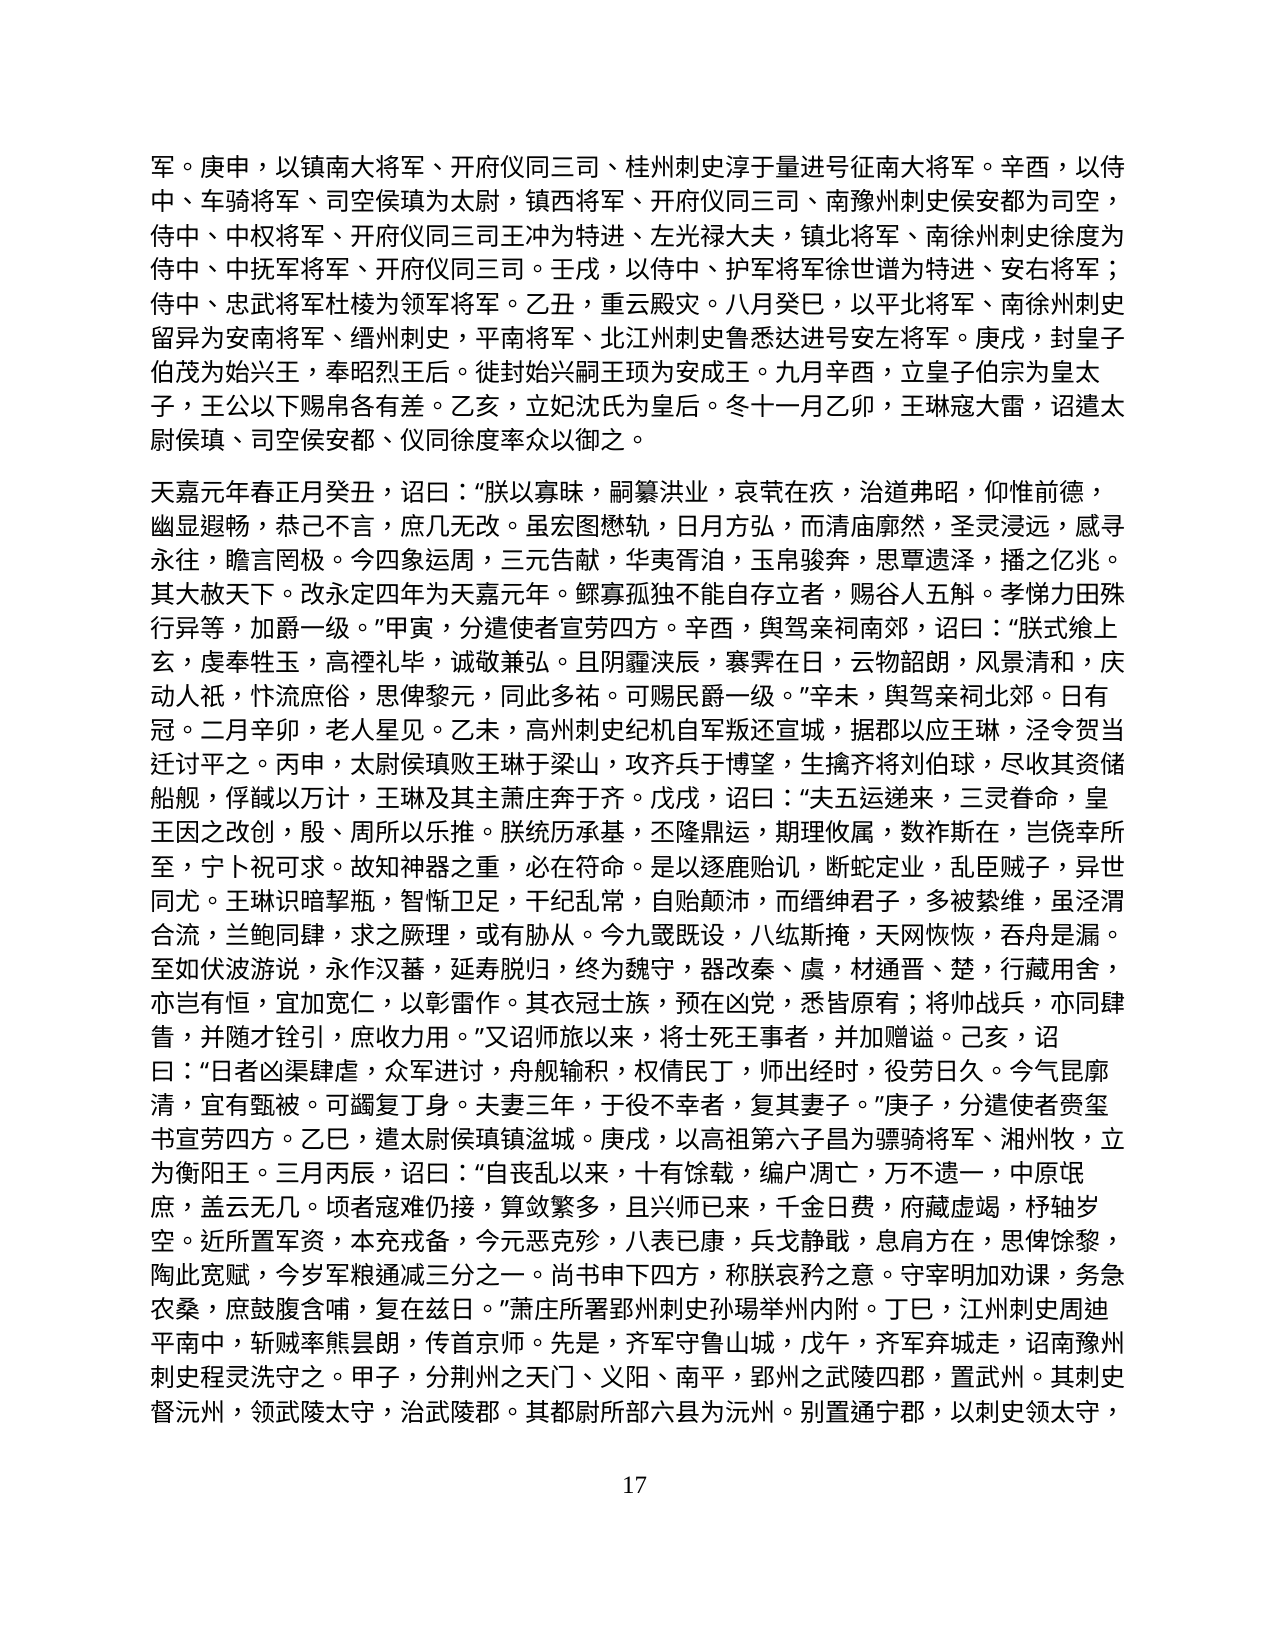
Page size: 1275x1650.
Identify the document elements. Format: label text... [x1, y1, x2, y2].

text 天嘉元年春正月癸丑，诏曰：“朕以寡昧，嗣纂洪业，哀茕在疚，治道弗昭，仰惟前德，幽显遐畅，恭己不言，庶几无改。虽宏图懋轨，日月方弘，而清庙廓然，圣灵浸远，感寻永往，瞻言罔极。今四象运周，三元告献，华夷胥洎，玉帛骏奔，思覃遗泽，播之亿兆。其大赦天下。改永定四年为天嘉元年。鳏寡孤独不能自存立者，赐谷人五斛。孝悌力田殊行异等，加爵一级。”甲寅，分遣使者宣劳四方。辛酉，舆驾亲祠南郊，诏曰：“朕式飨上玄，虔奉牲玉，高禋礼毕，诚敬兼弘。且阴霾浃辰，褰霁在日，云物韶朗，风景清和，庆动人祇，忭流庶俗，思俾黎元，同此多祐。可赐民爵一级。”辛未，舆驾亲祠北郊。日有冠。二月辛卯，老人星见。乙未，高州刺史纪机自军叛还宣城，据郡以应王琳，泾令贺当迁讨平之。丙申，太尉侯瑱败王琳于梁山，攻齐兵于博望，生擒齐将刘伯球，尽收其资储船舰，俘馘以万计，王琳及其主萧庄奔于齐。戊戌，诏曰：“夫五运递来，三灵眷命，皇王因之改创，殷、周所以乐推。朕统历承基，丕隆鼎运，期理攸属，数祚斯在，岂侥幸所至，宁卜祝可求。故知神器之重，必在符命。是以逐鹿贻讥，断蛇定业，乱臣贼子，异世同尤。王琳识暗挈瓶，智惭卫足，干纪乱常，自贻颠沛，而缙绅君子，多被絷维，虽泾渭合流，兰鲍同肆，求之厥理，或有胁从。今九罭既设，八纮斯掩，天网恢恢，吞舟是漏。至如伏波游说，永作汉蕃，延寿脱归，终为魏守，器改秦、虞，材通晋、楚，行藏用舍，亦岂有恒，宜加宽仁，以彰雷作。其衣冠士族，预在凶党，悉皆原宥；将帅战兵，亦同肆眚，并随才铨引，庶收力用。”又诏师旅以来，将士死王事者，并加赠谥。己亥，诏曰：“日者凶渠肆虐，众军进讨，舟舰输积，权倩民丁，师出经时，役劳日久。今气昆廓清，宜有甄被。可蠲复丁身。夫妻三年，于役不幸者，复其妻子。”庚子，分遣使者赍玺书宣劳四方。乙巳，遣太尉侯瑱镇湓城。庚戌，以高祖第六子昌为骠骑将军、湘州牧，立为衡阳王。三月丙辰，诏曰：“自丧乱以来，十有馀载，编户凋亡，万不遗一，中原氓庶，盖云无几。顷者寇难仍接，算敛繁多，且兴师已来，千金日费，府藏虚竭，杼轴岁空。近所置军资，本充戎备，今元恶克殄，八表已康，兵戈静戢，息肩方在，思俾馀黎，陶此宽赋，今岁军粮通减三分之一。尚书申下四方，称朕哀矜之意。守宰明加劝课，务急农桑，庶鼓腹含哺，复在兹日。”萧庄所署郢州刺史孙瑒举州内附。丁巳，江州刺史周迪平南中，斩贼率熊昙朗，传首京师。先是，齐军守鲁山城，戊午，齐军弃城走，诏南豫州刺史程灵洗守之。甲子，分荆州之天门、义阳、南平，郢州之武陵四郡，置武州。其刺史督沅州，领武陵太守，治武陵郡。其都尉所部六县为沅州。别置通宁郡，以刺史领太守， [150, 474, 1125, 1428]
text 军。庚申，以镇南大将军、开府仪同三司、桂州刺史淳于量进号征南大将军。辛酉，以侍中、车骑将军、司空侯瑱为太尉，镇西将军、开府仪同三司、南豫州刺史侯安都为司空，侍中、中权将军、开府仪同三司王冲为特进、左光禄大夫，镇北将军、南徐州刺史徐度为侍中、中抚军将军、开府仪同三司。壬戌，以侍中、护军将军徐世谱为特进、安右将军；侍中、忠武将军杜棱为领军将军。乙丑，重云殿灾。八月癸巳，以平北将军、南徐州刺史留异为安南将军、缙州刺史，平南将军、北江州刺史鲁悉达进号安左将军。庚戌，封皇子伯茂为始兴王，奉昭烈王后。徙封始兴嗣王顼为安成王。九月辛酉，立皇子伯宗为皇太子，王公以下赐帛各有差。乙亥，立妃沈氏为皇后。冬十一月乙卯，王琳寇大雷，诏遣太尉侯瑱、司空侯安都、仪同徐度率众以御之。 [150, 150, 1125, 457]
